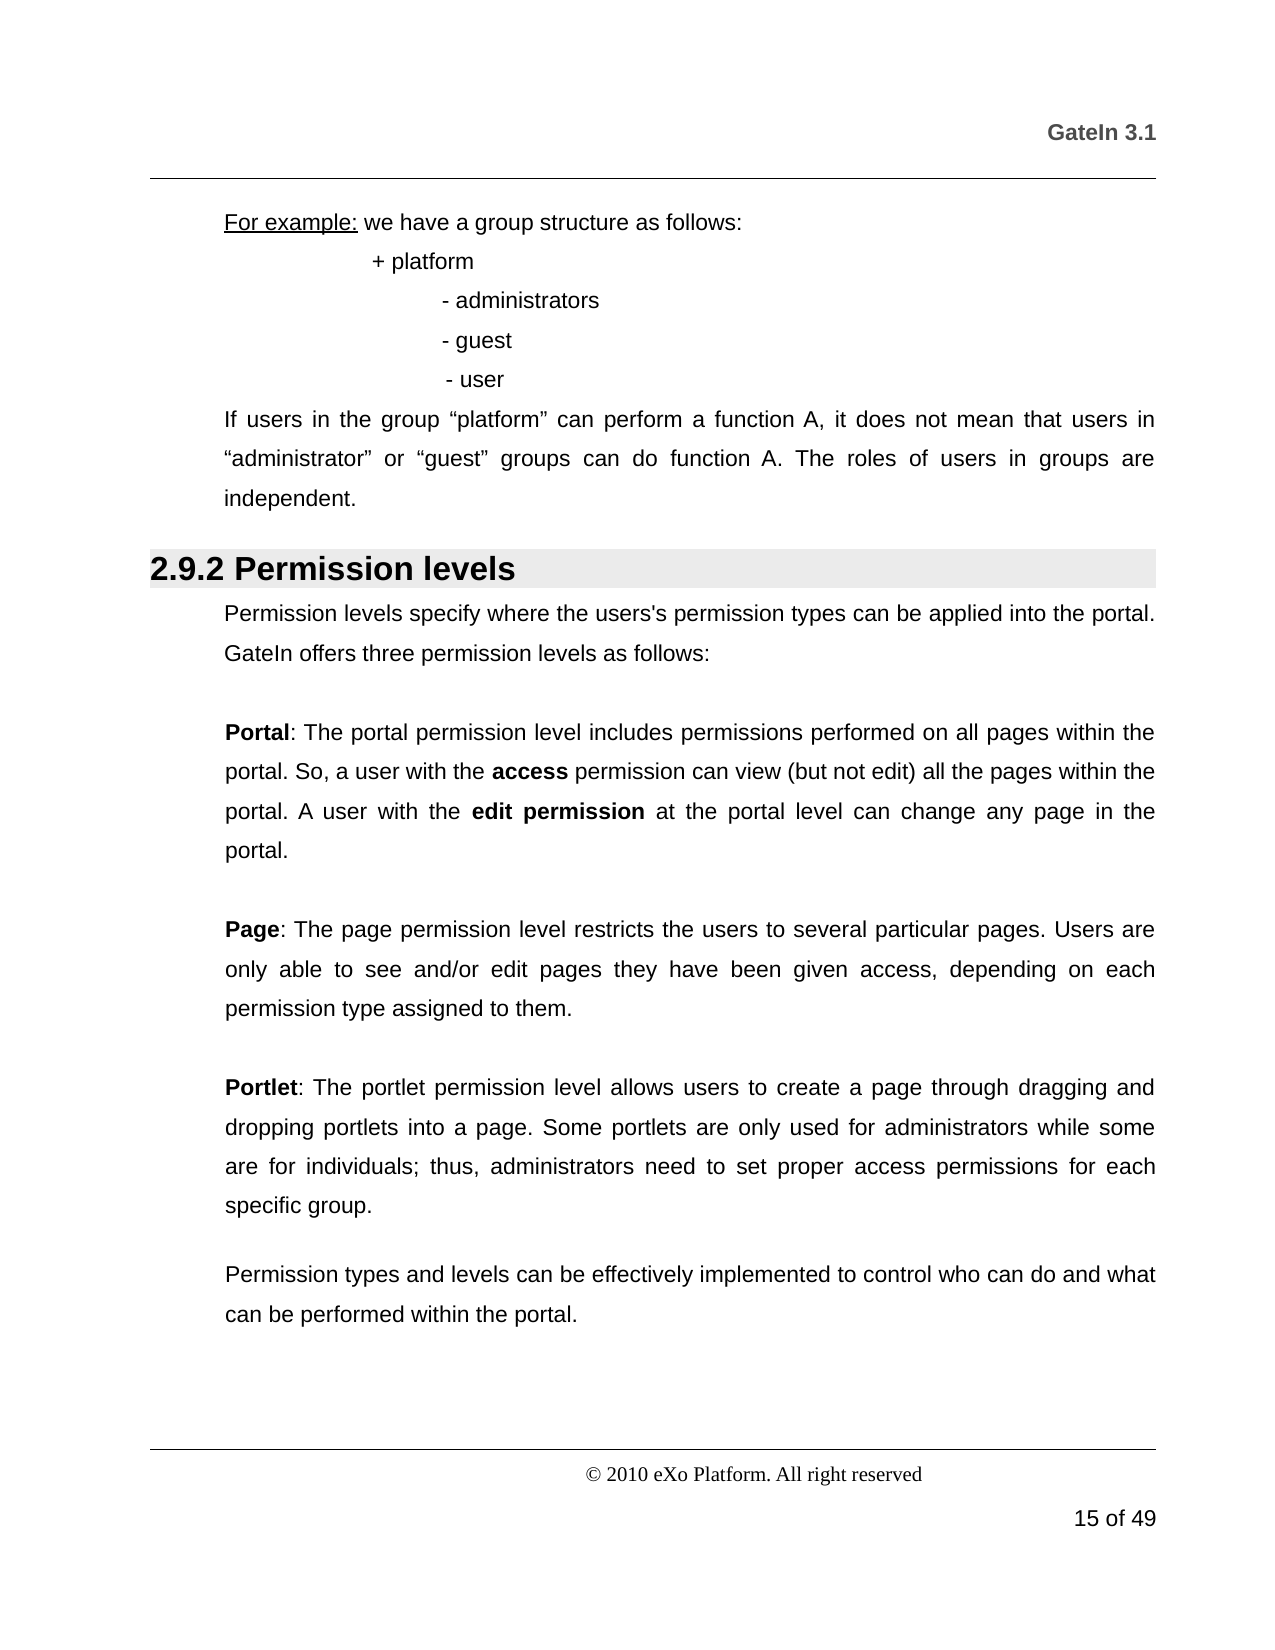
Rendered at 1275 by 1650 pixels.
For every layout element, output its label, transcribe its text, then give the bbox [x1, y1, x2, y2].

subtitle Permission levels [150, 549, 1156, 588]
list Permission types and levels can be effectively implemented to control who can do and what can be performed within the portal. [187, 1261, 1156, 1327]
text - guest [372, 327, 1156, 353]
list Portlet: The portlet permission level allows users to create a page through dragging and dropping portlets into a page. Some portlets are only used for administrators while some are for individuals; thus, administrators need to set proper access permissions for each specific group. [187, 1074, 1156, 1219]
text Permission levels specify where the users's permission types can be applied into the portal. GateIn offers three permission levels as follows: [224, 600, 1156, 666]
text + platform [372, 248, 1156, 274]
text - administrators [372, 287, 1156, 314]
list Page: The page permission level restricts the users to several particular pages. Users are only able to see and/or edit pages they have been given access, depending on each permission type assigned to them. [187, 916, 1156, 1021]
text For example: we have a group structure as follows: [224, 208, 1156, 235]
text If users in the group “platform” can perform a function A, it does not mean that users in “administrator” or “guest” groups can do function A. The roles of users in groups are independent. [224, 406, 1156, 511]
list Portal: The portal permission level includes permissions performed on all pages within the portal. So, a user with the access permission can view (but not edit) all the pages within the portal. A user with the edit permission at the portal level can change any page in the portal. [187, 719, 1156, 863]
text - user [445, 366, 1156, 393]
